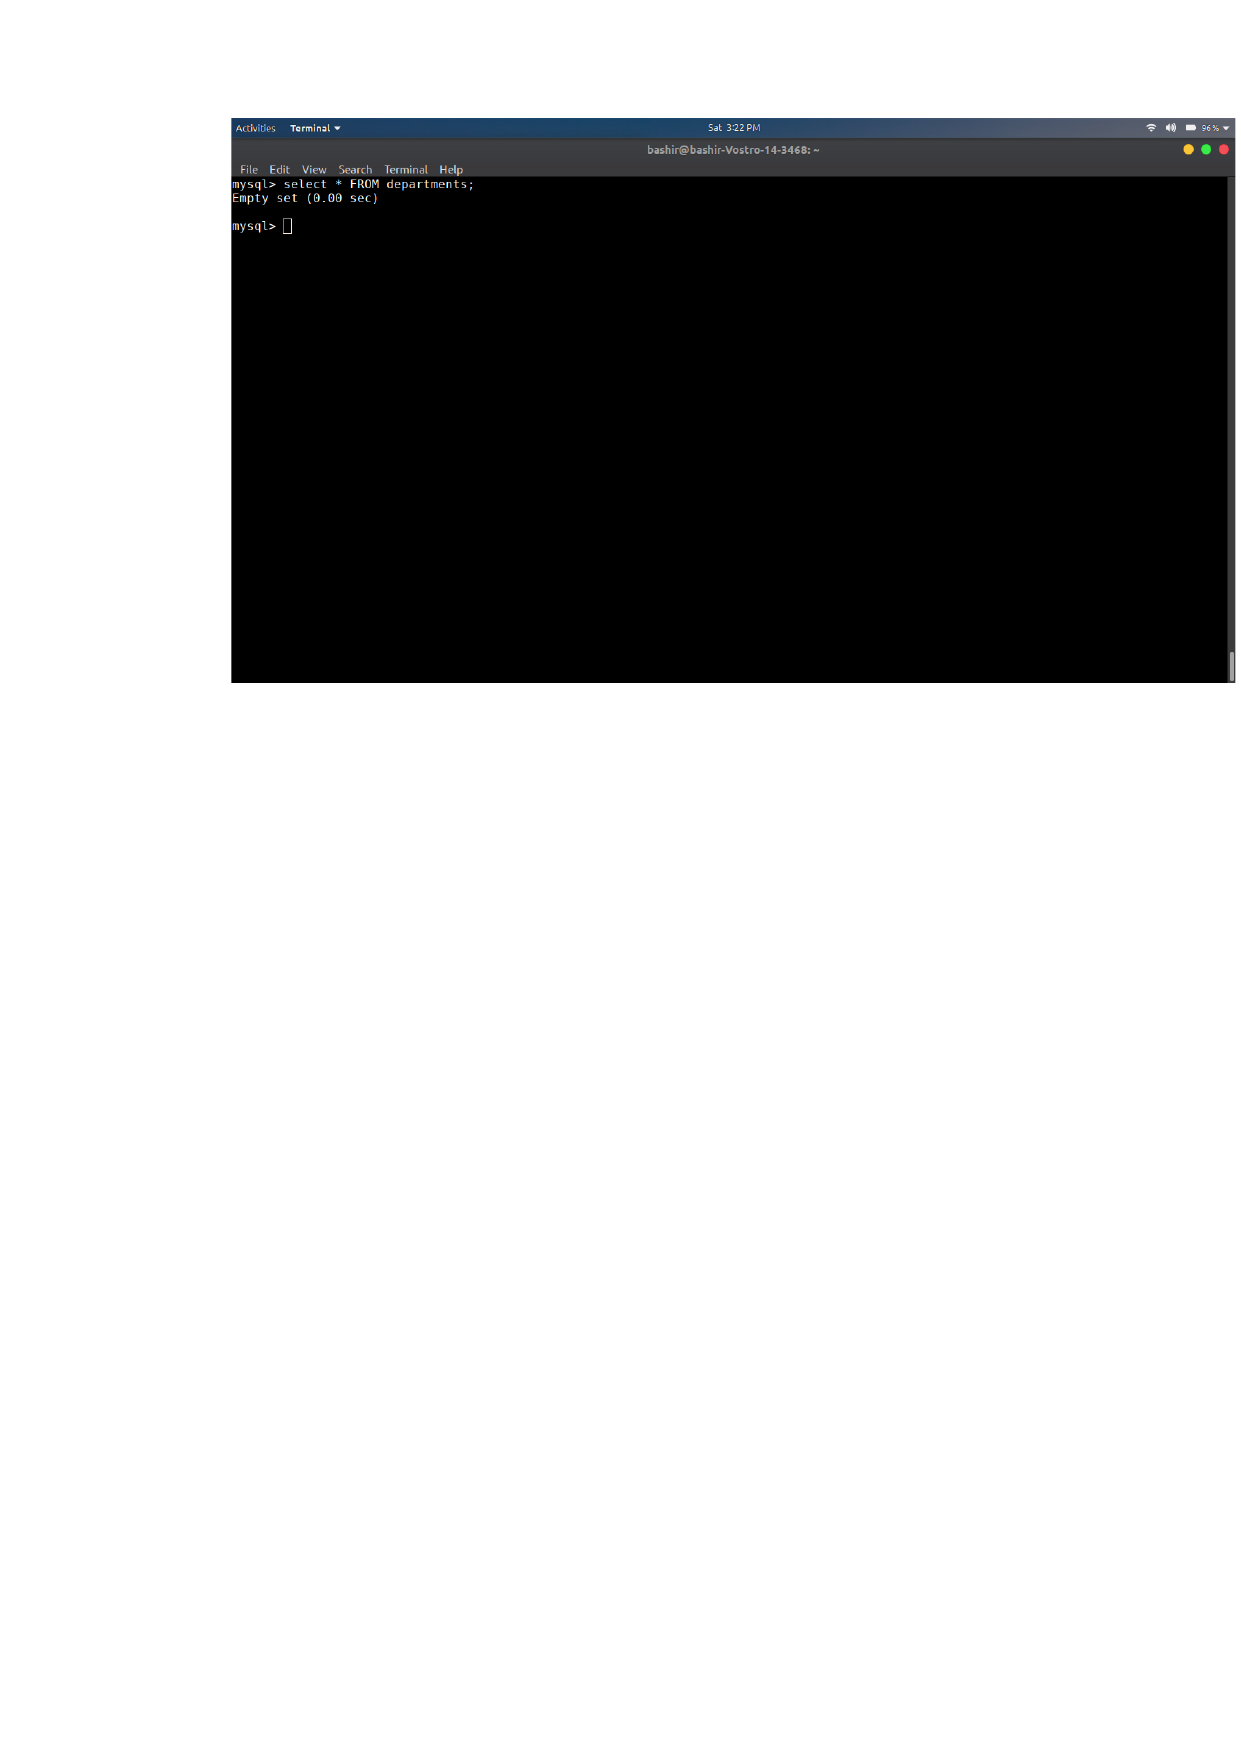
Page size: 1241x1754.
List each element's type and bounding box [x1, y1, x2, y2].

picture [231, 118, 1236, 683]
